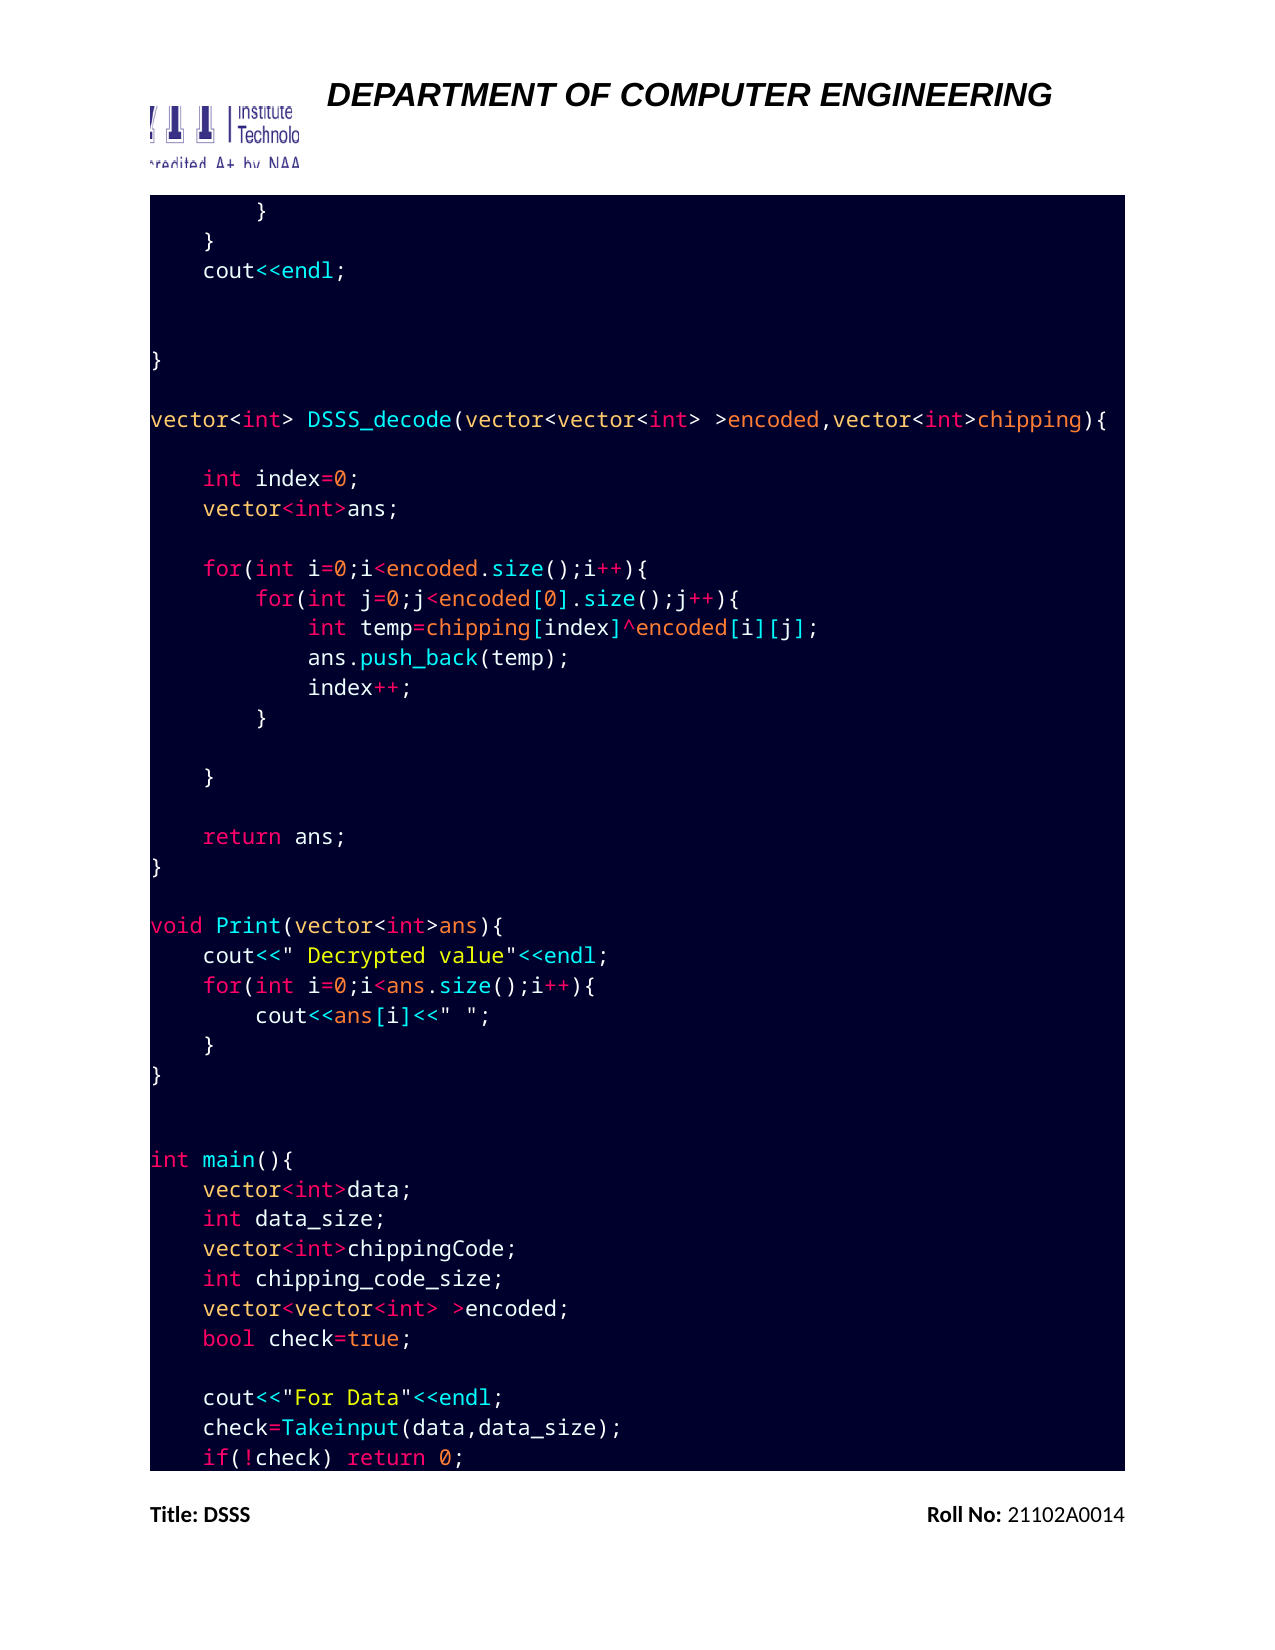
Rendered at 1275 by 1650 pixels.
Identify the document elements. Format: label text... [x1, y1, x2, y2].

text cout<<"For Data"<<endl; [150, 1382, 1125, 1412]
text } [150, 702, 1125, 731]
text bool check=true; [150, 1322, 1125, 1352]
text index++; [150, 672, 1125, 702]
text cout<<ans[i]<<" "; [150, 999, 1125, 1029]
text int main(){ [150, 1144, 1125, 1173]
text } [150, 344, 1125, 374]
text vector<vector<int> >encoded; [150, 1293, 1125, 1322]
text cout<<" Decrypted value"<<endl; [150, 940, 1125, 970]
text for(int i=0;i<encoded.size();i++){ [150, 553, 1125, 582]
text return ans; [150, 821, 1125, 851]
text int chipping_code_size; [150, 1263, 1125, 1293]
text cout<<endl; [150, 255, 1125, 284]
text int data_size; [150, 1203, 1125, 1233]
text } [150, 195, 1125, 225]
text } [150, 1059, 1125, 1089]
text for(int i=0;i<ans.size();i++){ [150, 970, 1125, 999]
text if(!check) return 0; [150, 1442, 1125, 1471]
text int temp=chipping[index]^encoded[i][j]; [150, 612, 1125, 642]
text ans.push_back(temp); [150, 642, 1125, 672]
text } [150, 761, 1125, 791]
text } [150, 851, 1125, 880]
text } [150, 1029, 1125, 1059]
text } [150, 225, 1125, 255]
text vector<int> DSSS_decode(vector<vector<int> >encoded,vector<int>chipping){ [150, 404, 1125, 433]
text void Print(vector<int>ans){ [150, 910, 1125, 940]
text vector<int>chippingCode; [150, 1233, 1125, 1263]
text vector<int>data; [150, 1173, 1125, 1203]
text int index=0; [150, 463, 1125, 493]
text for(int j=0;j<encoded[0].size();j++){ [150, 582, 1125, 612]
text vector<int>ans; [150, 493, 1125, 523]
text check=Takeinput(data,data_size); [150, 1412, 1125, 1442]
